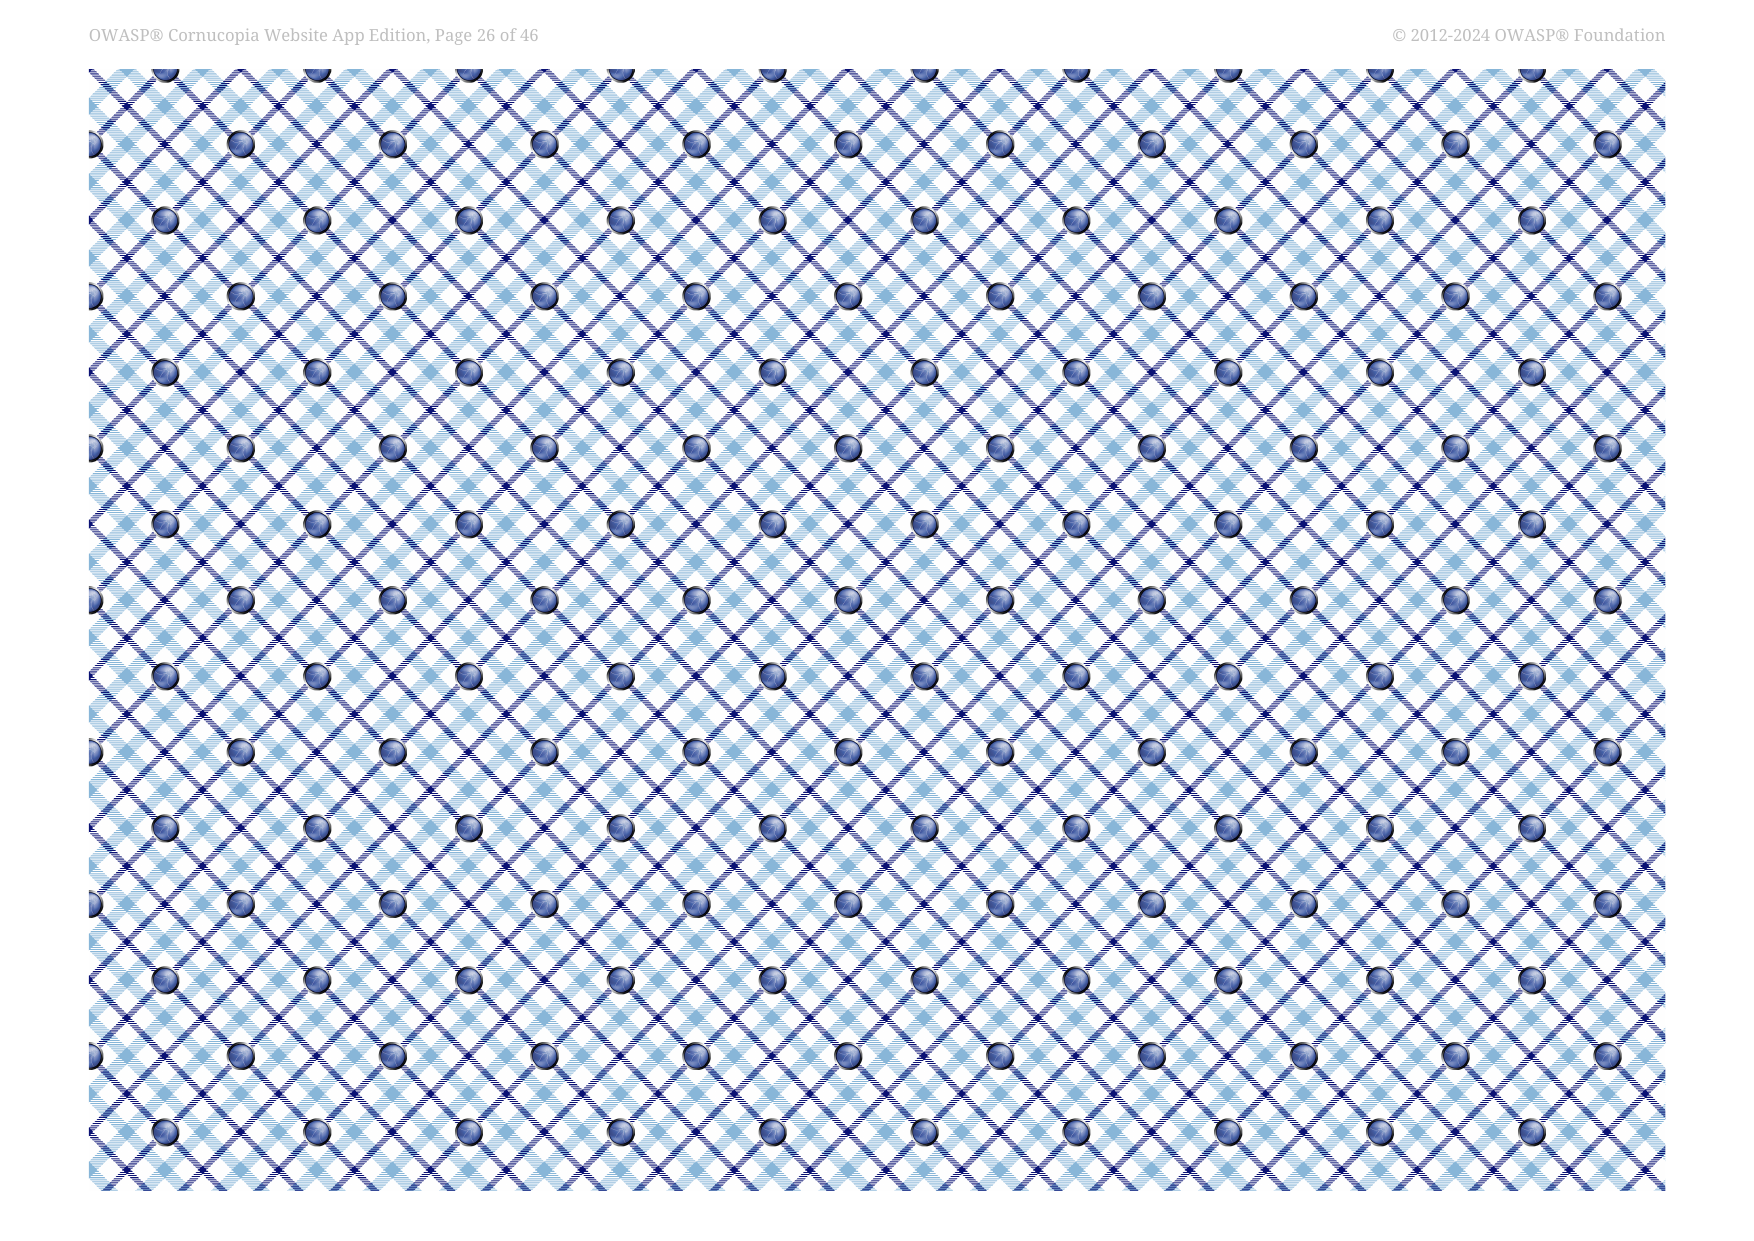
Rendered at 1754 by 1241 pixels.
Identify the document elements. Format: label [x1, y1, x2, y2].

picture [88, 69, 1666, 1191]
